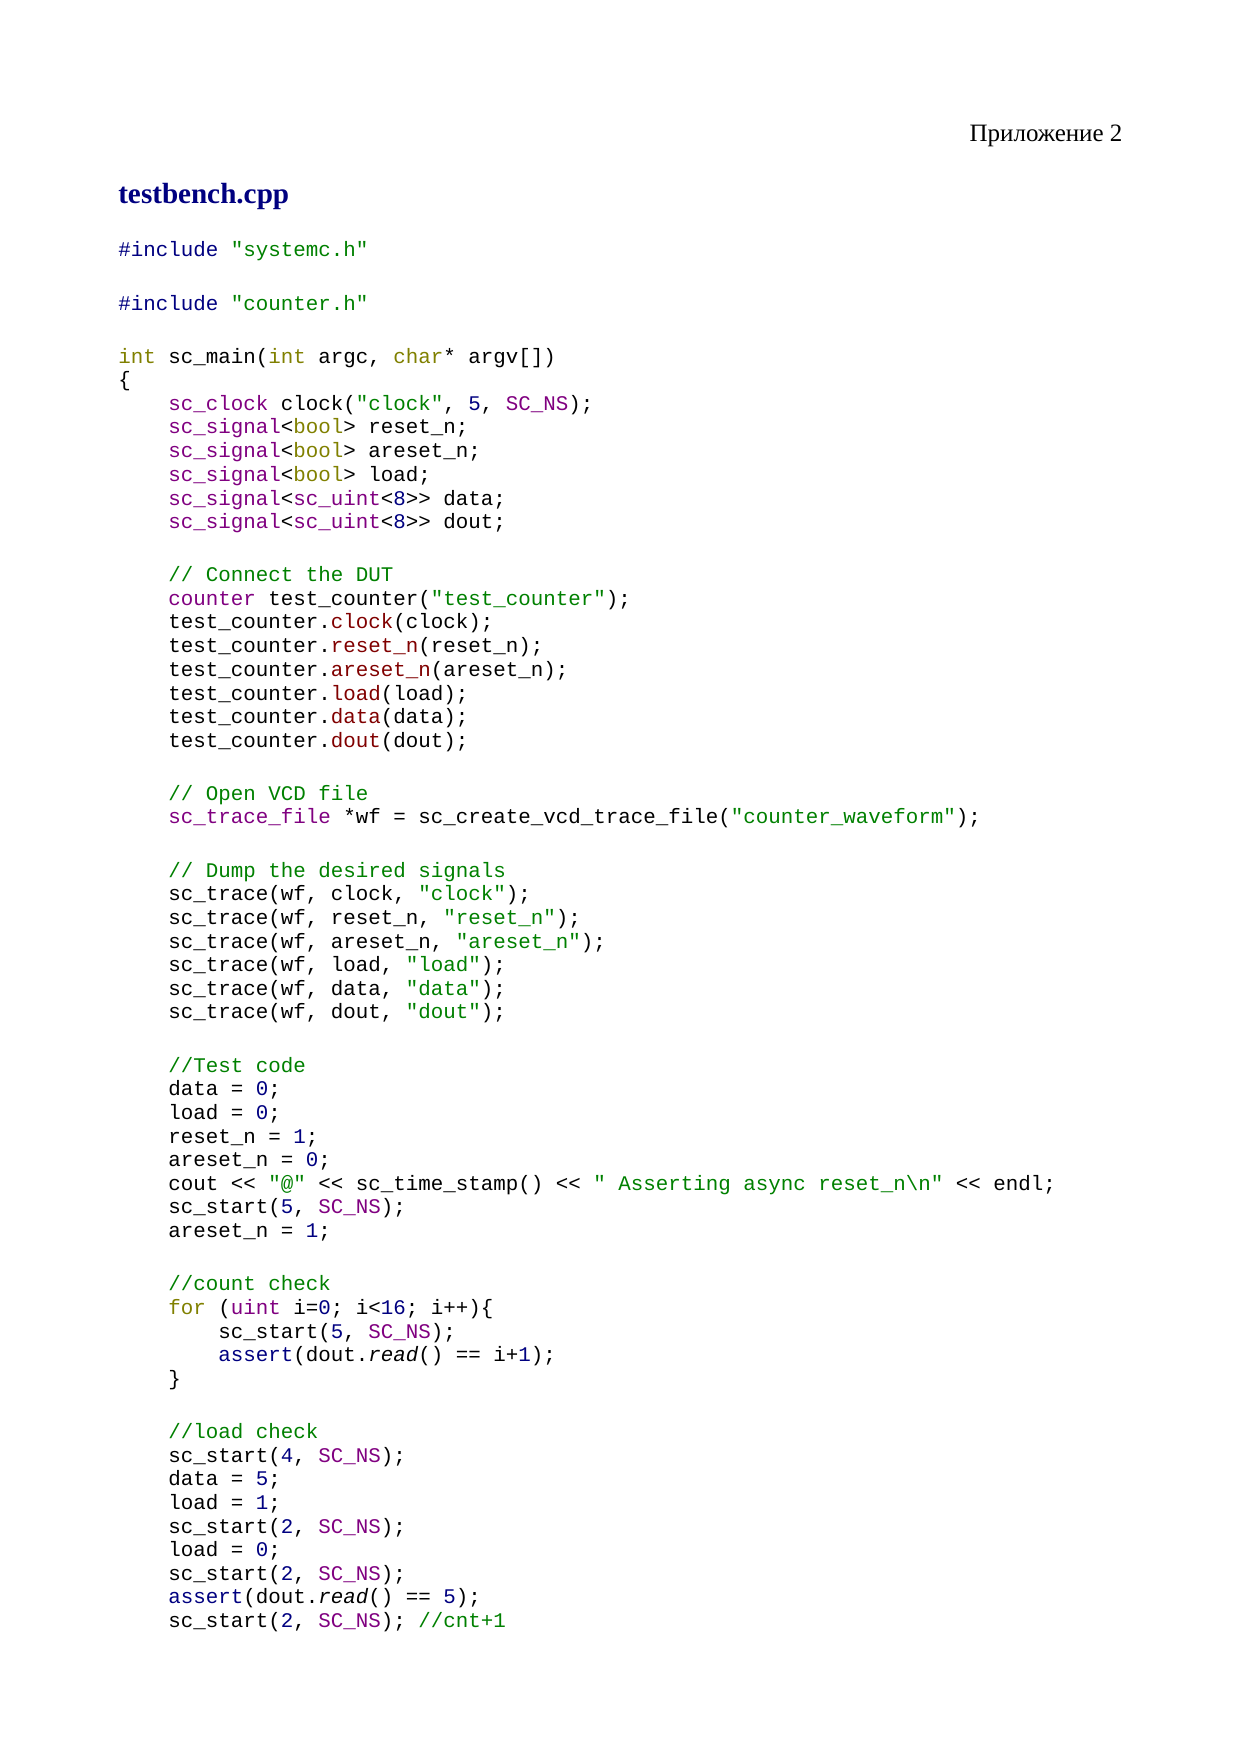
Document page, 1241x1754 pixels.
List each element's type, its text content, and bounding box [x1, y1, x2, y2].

text #include "counter.h" [118, 292, 1122, 316]
text assert(dout.read() == i+1); [118, 1344, 1122, 1368]
text sc_start(5, SC_NS); [118, 1321, 1122, 1344]
text sc_trace(wf, areset_n, "areset_n"); [118, 931, 1122, 954]
text reset_n = 1; [118, 1126, 1122, 1149]
text sc_trace(wf, dout, "dout"); [118, 1002, 1122, 1025]
text load = 1; [118, 1492, 1122, 1516]
text // Dump the desired signals [118, 860, 1122, 883]
text //count check [118, 1273, 1122, 1297]
text counter test_counter("test_counter"); [118, 588, 1122, 612]
text // Open VCD file [118, 783, 1122, 807]
text // Connect the DUT [118, 564, 1122, 588]
text load = 0; [118, 1539, 1122, 1563]
text sc_trace(wf, data, "data"); [118, 978, 1122, 1002]
text sc_start(4, SC_NS); [118, 1445, 1122, 1468]
text testbench.cpp [118, 176, 1122, 210]
text //load check [118, 1421, 1122, 1445]
text test_counter.data(data); [118, 706, 1122, 730]
text sc_trace(wf, load, "load"); [118, 954, 1122, 978]
text //Test code [118, 1055, 1122, 1078]
text cout << "@" << sc_time_stamp() << " Asserting async reset_n\n" << endl; [118, 1173, 1122, 1197]
text sc_trace(wf, reset_n, "reset_n"); [118, 907, 1122, 931]
text load = 0; [118, 1102, 1122, 1126]
text data = 0; [118, 1078, 1122, 1102]
text sc_start(2, SC_NS); //cnt+1 [118, 1610, 1122, 1634]
text sc_trace_file *wf = sc_create_vcd_trace_file("counter_waveform"); [118, 807, 1122, 830]
text sc_clock clock("clock", 5, SC_NS); [118, 393, 1122, 417]
text sc_signal<bool> load; [118, 464, 1122, 487]
text test_counter.clock(clock); [118, 612, 1122, 635]
text } [118, 1368, 1122, 1392]
text Приложение 2 [118, 118, 1122, 147]
text sc_trace(wf, clock, "clock"); [118, 883, 1122, 907]
text sc_signal<bool> reset_n; [118, 417, 1122, 440]
text areset_n = 1; [118, 1220, 1122, 1244]
text for (uint i=0; i<16; i++){ [118, 1297, 1122, 1321]
text test_counter.reset_n(reset_n); [118, 635, 1122, 659]
text #include "systemc.h" [118, 239, 1122, 263]
text int sc_main(int argc, char* argv[]) [118, 346, 1122, 369]
text assert(dout.read() == 5); [118, 1587, 1122, 1610]
text sc_signal<sc_uint<8>> data; [118, 487, 1122, 511]
text test_counter.areset_n(areset_n); [118, 659, 1122, 682]
text sc_signal<sc_uint<8>> dout; [118, 511, 1122, 535]
text areset_n = 0; [118, 1149, 1122, 1173]
text data = 5; [118, 1468, 1122, 1492]
text sc_start(2, SC_NS); [118, 1516, 1122, 1539]
text sc_start(2, SC_NS); [118, 1563, 1122, 1587]
text sc_start(5, SC_NS); [118, 1197, 1122, 1220]
text { [118, 369, 1122, 393]
text sc_signal<bool> areset_n; [118, 440, 1122, 464]
text test_counter.load(load); [118, 682, 1122, 706]
text test_counter.dout(dout); [118, 730, 1122, 753]
